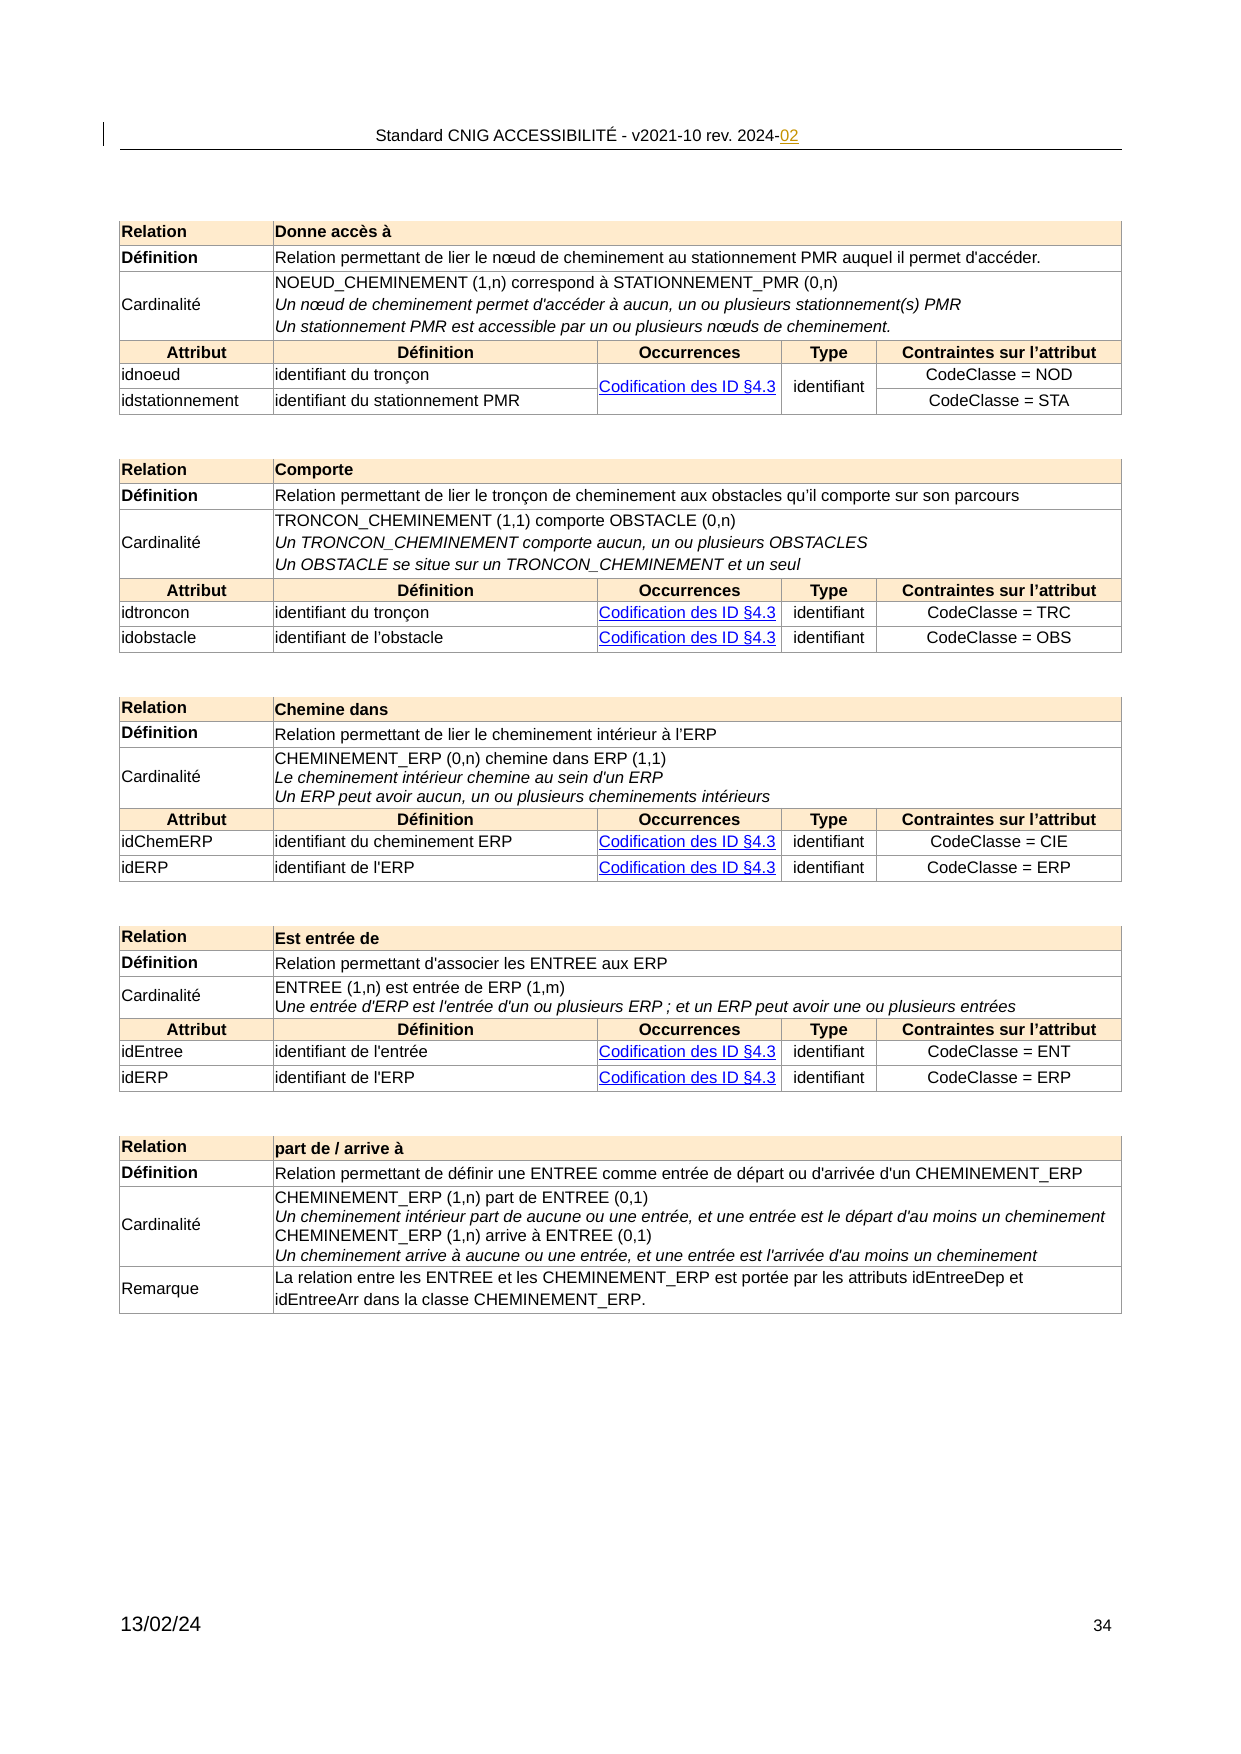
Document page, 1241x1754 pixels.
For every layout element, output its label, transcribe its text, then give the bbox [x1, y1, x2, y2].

table_cell identifiant [782, 627, 876, 652]
table_cell Définition [274, 1019, 597, 1040]
table_cell Occurrences [598, 809, 781, 830]
table_cell Définition [120, 722, 273, 747]
table_cell Codification des ID §4.3 [598, 627, 781, 652]
table_header Donne accès à [274, 221, 1121, 245]
table_cell Codification des ID §4.3 [598, 1066, 781, 1091]
table_cell CodeClasse = TRC [877, 602, 1121, 626]
table_cell identifiant de l'ERP [274, 1066, 597, 1091]
table_cell Relation permettant de lier le cheminement intérieur à l’ERP [274, 722, 1121, 747]
table_header Relation [120, 697, 273, 721]
table_cell Attribut [120, 341, 273, 363]
table_cell ENTREE (1,n) est entrée de ERP (1,m) Une entrée d'ERP est l'entrée d'un ou plusieurs ERP ; et un ERP peut avoir une ou plusieurs entrées [274, 977, 1121, 1017]
table_cell Codification des ID §4.3 [598, 856, 781, 881]
table_cell Définition [120, 246, 273, 271]
table_cell Attribut [120, 579, 273, 601]
table_cell idERP [120, 1066, 273, 1091]
table_cell Relation permettant d'associer les ENTREE aux ERP [274, 951, 1121, 976]
table_cell TRONCON_CHEMINEMENT (1,1) comporte OBSTACLE (0,n) Un TRONCON_CHEMINEMENT comporte aucun, un ou plusieurs OBSTACLES Un OBSTACLE se situe sur un TRONCON_CHEMINEMENT et un seul [274, 510, 1121, 578]
table_cell Codification des ID §4.3 [598, 602, 781, 626]
table_cell Occurrences [598, 1019, 781, 1040]
table_cell identifiant [782, 1066, 876, 1091]
table_cell Codification des ID §4.3 [598, 1041, 781, 1065]
table_cell identifiant [782, 602, 876, 626]
table_cell identifiant [782, 831, 876, 855]
table_cell identifiant du tronçon [274, 602, 597, 626]
table_cell Cardinalité [120, 510, 273, 578]
table_cell CodeClasse = CIE [877, 831, 1121, 855]
table_cell Contraintes sur l’attribut [877, 341, 1121, 363]
table_cell Contraintes sur l’attribut [877, 1019, 1121, 1040]
table_header Chemine dans [274, 697, 1121, 721]
table_cell Attribut [120, 809, 273, 830]
table_cell Remarque [120, 1267, 273, 1313]
table_cell identifiant de l'entrée [274, 1041, 597, 1065]
table_cell Codification des ID §4.3 [598, 831, 781, 855]
table_cell idstationnement [120, 389, 273, 414]
table_cell Cardinalité [120, 748, 273, 807]
table_cell Cardinalité [120, 977, 273, 1017]
table_header Est entrée de [274, 926, 1121, 950]
table_cell CHEMINEMENT_ERP (1,n) part de ENTREE (0,1) Un cheminement intérieur part de aucune ou une entrée, et une entrée est le départ d'au moins un cheminement CHEMINEMENT_ERP (1,n) arrive à ENTREE (0,1) Un cheminement arrive à aucune ou une entrée, et une entrée est l'arrivée d'au moins un cheminement [274, 1187, 1121, 1266]
table_cell Définition [274, 809, 597, 830]
table_cell Type [782, 1019, 876, 1040]
table_header Relation [120, 459, 273, 483]
table_cell CodeClasse = ERP [877, 856, 1121, 881]
table_cell Relation permettant de lier le tronçon de cheminement aux obstacles qu’il comporte sur son parcours [274, 484, 1121, 509]
table_cell Définition [274, 341, 597, 363]
table_cell idChemERP [120, 831, 273, 855]
table_cell identifiant de l'ERP [274, 856, 597, 881]
table_cell Cardinalité [120, 1187, 273, 1266]
table_cell identifiant [782, 1041, 876, 1065]
table_cell CodeClasse = ENT [877, 1041, 1121, 1065]
table_cell Occurrences [598, 579, 781, 601]
table_cell idobstacle [120, 627, 273, 652]
table_cell idEntree [120, 1041, 273, 1065]
table_cell CodeClasse = OBS [877, 627, 1121, 652]
table_header Relation [120, 926, 273, 950]
table_cell CodeClasse = NOD [877, 364, 1121, 388]
table_cell Attribut [120, 1019, 273, 1040]
table_cell identifiant du stationnement PMR [274, 389, 597, 414]
table_cell Type [782, 579, 876, 601]
table_cell identifiant de l’obstacle [274, 627, 597, 652]
table_cell La relation entre les ENTREE et les CHEMINEMENT_ERP est portée par les attributs idEntreeDep et idEntreeArr dans la classe CHEMINEMENT_ERP. [274, 1267, 1121, 1313]
table_cell idtroncon [120, 602, 273, 626]
table_header Relation [120, 221, 273, 245]
table_cell Contraintes sur l’attribut [877, 579, 1121, 601]
table_cell Cardinalité [120, 272, 273, 340]
table_cell identifiant du cheminement ERP [274, 831, 597, 855]
table_header Comporte [274, 459, 1121, 483]
table_cell Codification des ID §4.3 [598, 364, 781, 414]
table_cell Type [782, 341, 876, 363]
table_cell Contraintes sur l’attribut [877, 809, 1121, 830]
table_cell identifiant [782, 364, 876, 414]
table_cell Définition [120, 484, 273, 509]
table_header part de / arrive à [274, 1136, 1121, 1160]
table_cell Relation permettant de définir une ENTREE comme entrée de départ ou d'arrivée d'un CHEMINEMENT_ERP [274, 1161, 1121, 1186]
table_cell Type [782, 809, 876, 830]
table_cell Définition [120, 1161, 273, 1186]
table_cell NOEUD_CHEMINEMENT (1,n) correspond à STATIONNEMENT_PMR (0,n) Un nœud de cheminement permet d'accéder à aucun, un ou plusieurs stationnement(s) PMR Un stationnement PMR est accessible par un ou plusieurs nœuds de cheminement. [274, 272, 1121, 340]
table_cell CodeClasse = ERP [877, 1066, 1121, 1091]
table_cell Occurrences [598, 341, 781, 363]
table_cell identifiant du tronçon [274, 364, 597, 388]
table_header Relation [120, 1136, 273, 1160]
table_cell Définition [120, 951, 273, 976]
table_cell idnoeud [120, 364, 273, 388]
table_cell idERP [120, 856, 273, 881]
table_cell Relation permettant de lier le nœud de cheminement au stationnement PMR auquel il permet d'accéder. [274, 246, 1121, 271]
table_cell identifiant [782, 856, 876, 881]
table_cell Définition [274, 579, 597, 601]
table_cell CHEMINEMENT_ERP (0,n) chemine dans ERP (1,1) Le cheminement intérieur chemine au sein d'un ERP Un ERP peut avoir aucun, un ou plusieurs cheminements intérieurs [274, 748, 1121, 807]
table_cell CodeClasse = STA [877, 389, 1121, 414]
